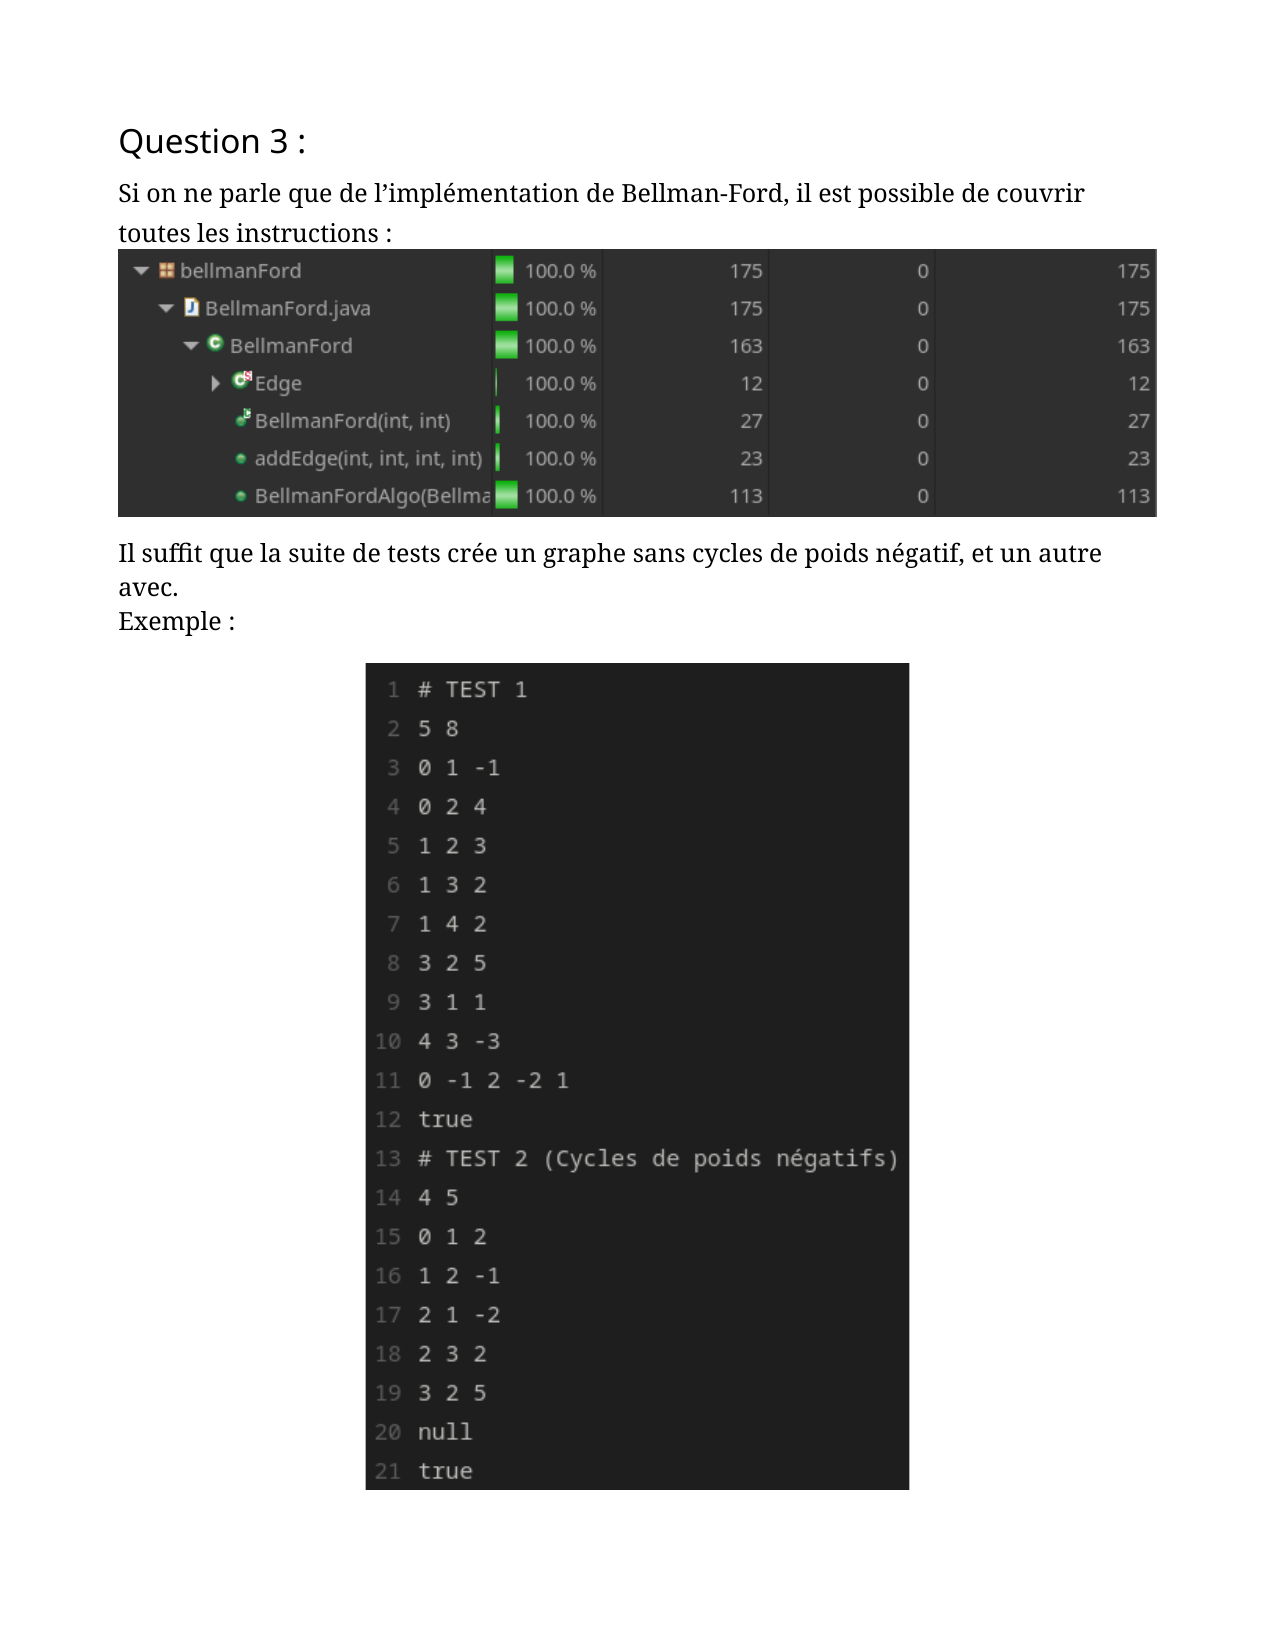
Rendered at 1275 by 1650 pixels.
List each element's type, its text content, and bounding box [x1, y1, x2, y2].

text Exemple : [118, 604, 1157, 638]
subtitle Question 3 : [118, 118, 306, 163]
text Il suffit que la suite de tests crée un graphe sans cycles de poids négatif, et un autre avec. [118, 517, 1157, 604]
text Si on ne parle que de l’implémentation de Bellman-Ford, il est possible de couvrir toutes les instructions : [118, 176, 1157, 249]
picture [365, 663, 910, 1490]
picture [118, 249, 1157, 517]
